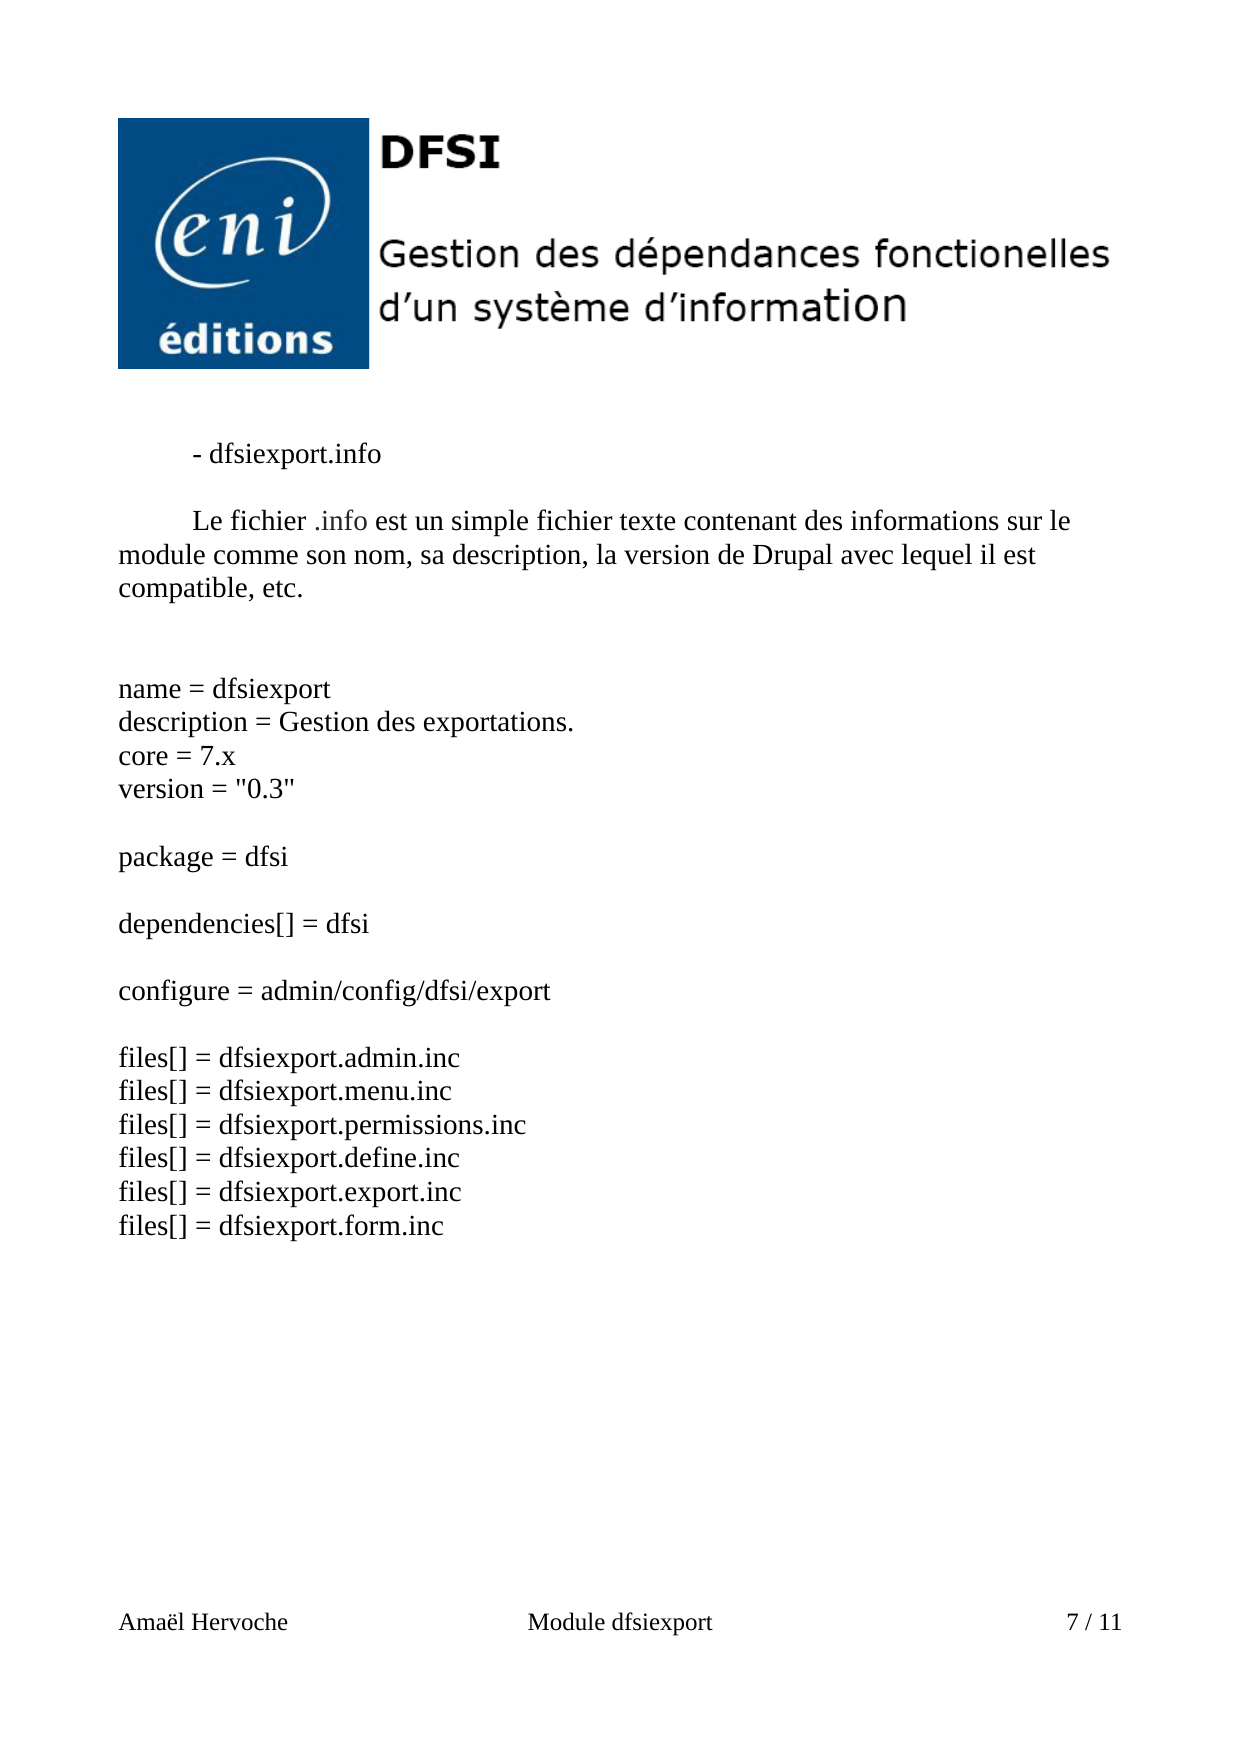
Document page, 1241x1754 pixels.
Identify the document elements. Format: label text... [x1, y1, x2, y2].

text files[] = dfsiexport.export.inc [118, 1174, 1122, 1208]
text - dfsiexport.info [118, 436, 1122, 470]
text files[] = dfsiexport.admin.inc [118, 1040, 1122, 1073]
picture [118, 118, 1123, 369]
text configure = admin/config/dfsi/export [118, 973, 1122, 1006]
text files[] = dfsiexport.form.inc [118, 1208, 1122, 1241]
text files[] = dfsiexport.menu.inc [118, 1073, 1122, 1107]
text Le fichier .info est un simple fichier texte contenant des informations sur le module comme son nom, sa description, la version de Drupal avec lequel il est compatible, etc. [118, 503, 1122, 604]
text files[] = dfsiexport.define.inc [118, 1141, 1122, 1174]
text dependencies[] = dfsi [118, 906, 1122, 939]
text package = dfsi [118, 839, 1122, 872]
text description = Gestion des exportations. [118, 704, 1122, 738]
text files[] = dfsiexport.permissions.inc [118, 1107, 1122, 1141]
text version = "0.3" [118, 772, 1122, 805]
text name = dfsiexport [118, 671, 1122, 704]
text core = 7.x [118, 738, 1122, 772]
